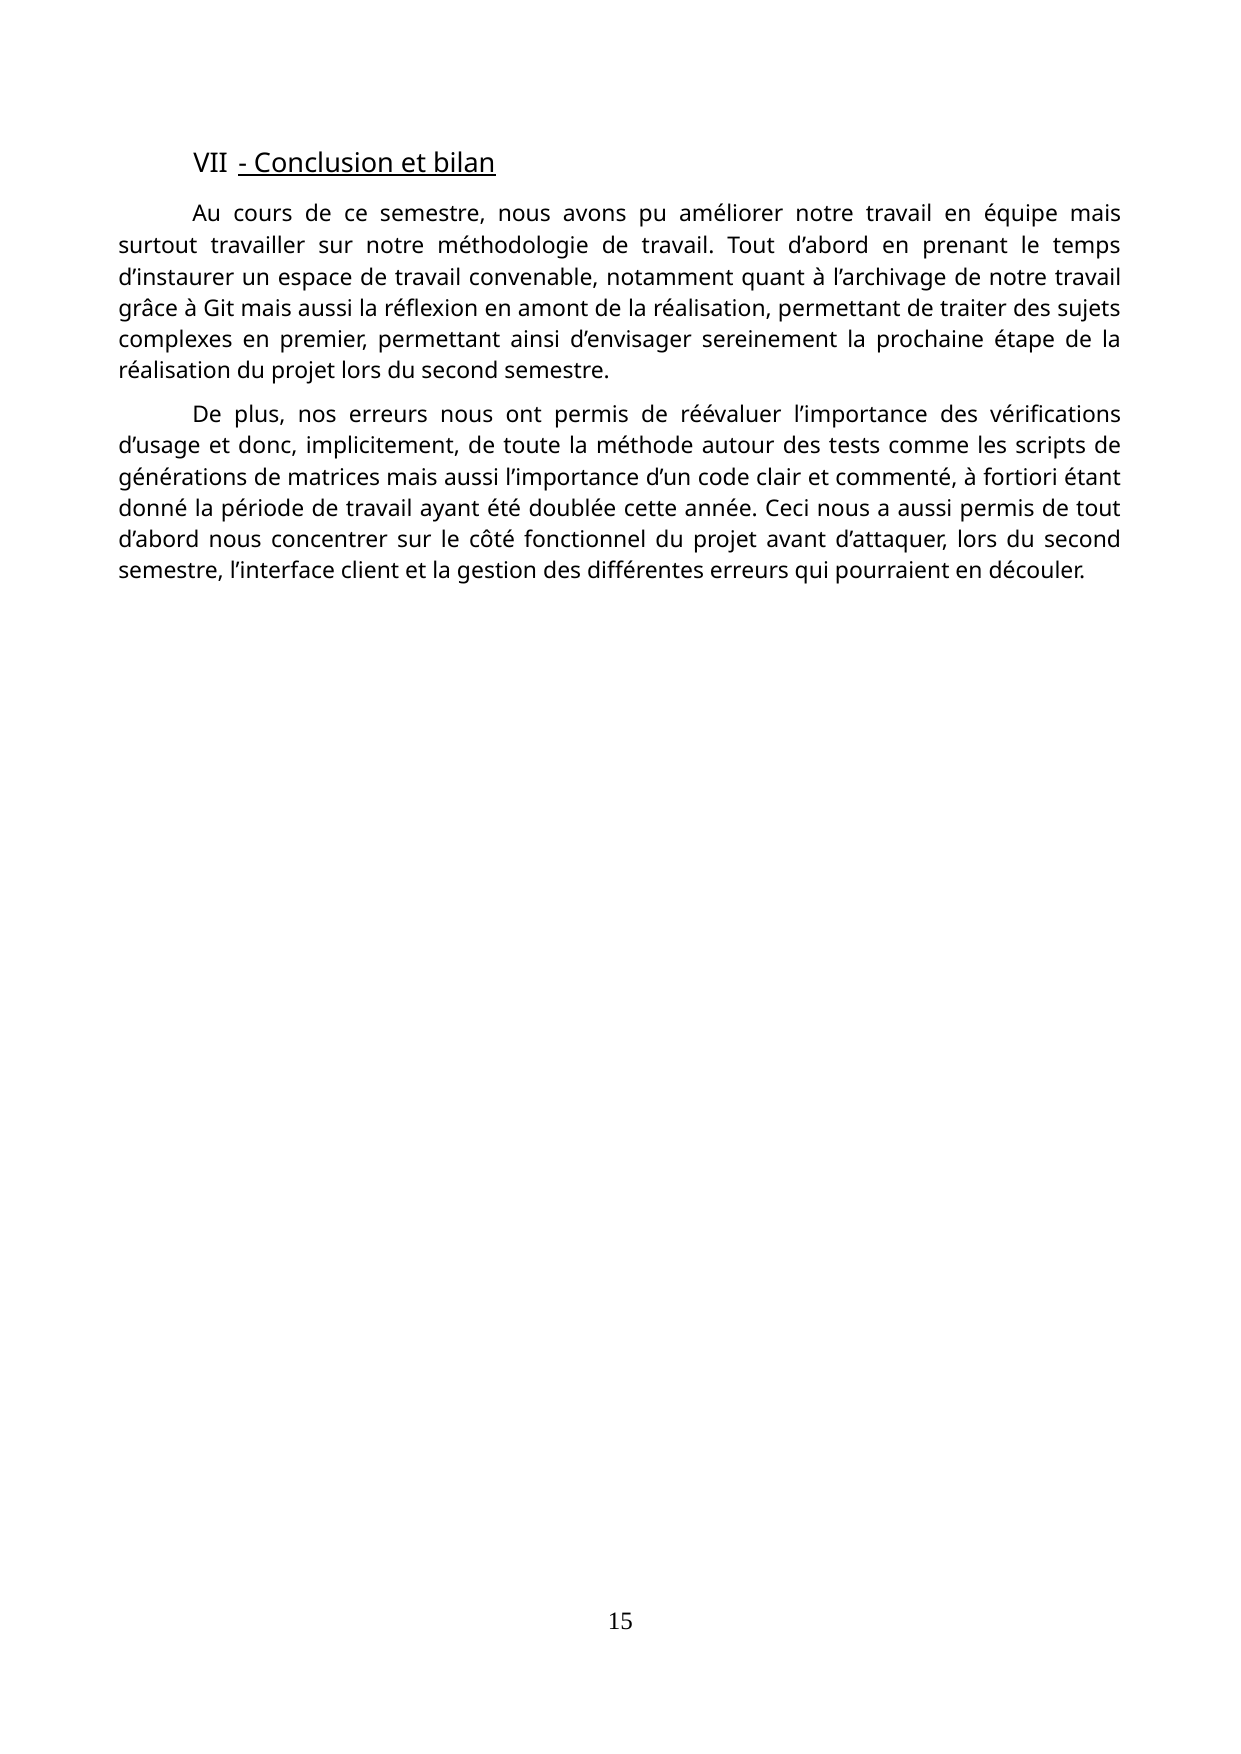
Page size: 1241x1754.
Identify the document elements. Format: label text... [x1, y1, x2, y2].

text De plus, nos erreurs nous ont permis de réévaluer l’importance des vérifications d’usage et donc, implicitement, de toute la méthode autour des tests comme les scripts de générations de matrices mais aussi l’importance d’un code clair et commenté, à fortiori étant donné la période de travail ayant été doublée cette année. Ceci nous a aussi permis de tout d’abord nous concentrer sur le côté fonctionnel du projet avant d’attaquer, lors du second semestre, l’interface client et la gestion des différentes erreurs qui pourraient en découler. [118, 398, 1122, 586]
subtitle - Conclusion et bilan [193, 143, 1122, 180]
text Au cours de ce semestre, nous avons pu améliorer notre travail en équipe mais surtout travailler sur notre méthodologie de travail. Tout d’abord en prenant le temps d’instaurer un espace de travail convenable, notamment quant à l’archivage de notre travail grâce à Git mais aussi la réflexion en amont de la réalisation, permettant de traiter des sujets complexes en premier, permettant ainsi d’envisager sereinement la prochaine étape de la réalisation du projet lors du second semestre. [118, 192, 1122, 386]
